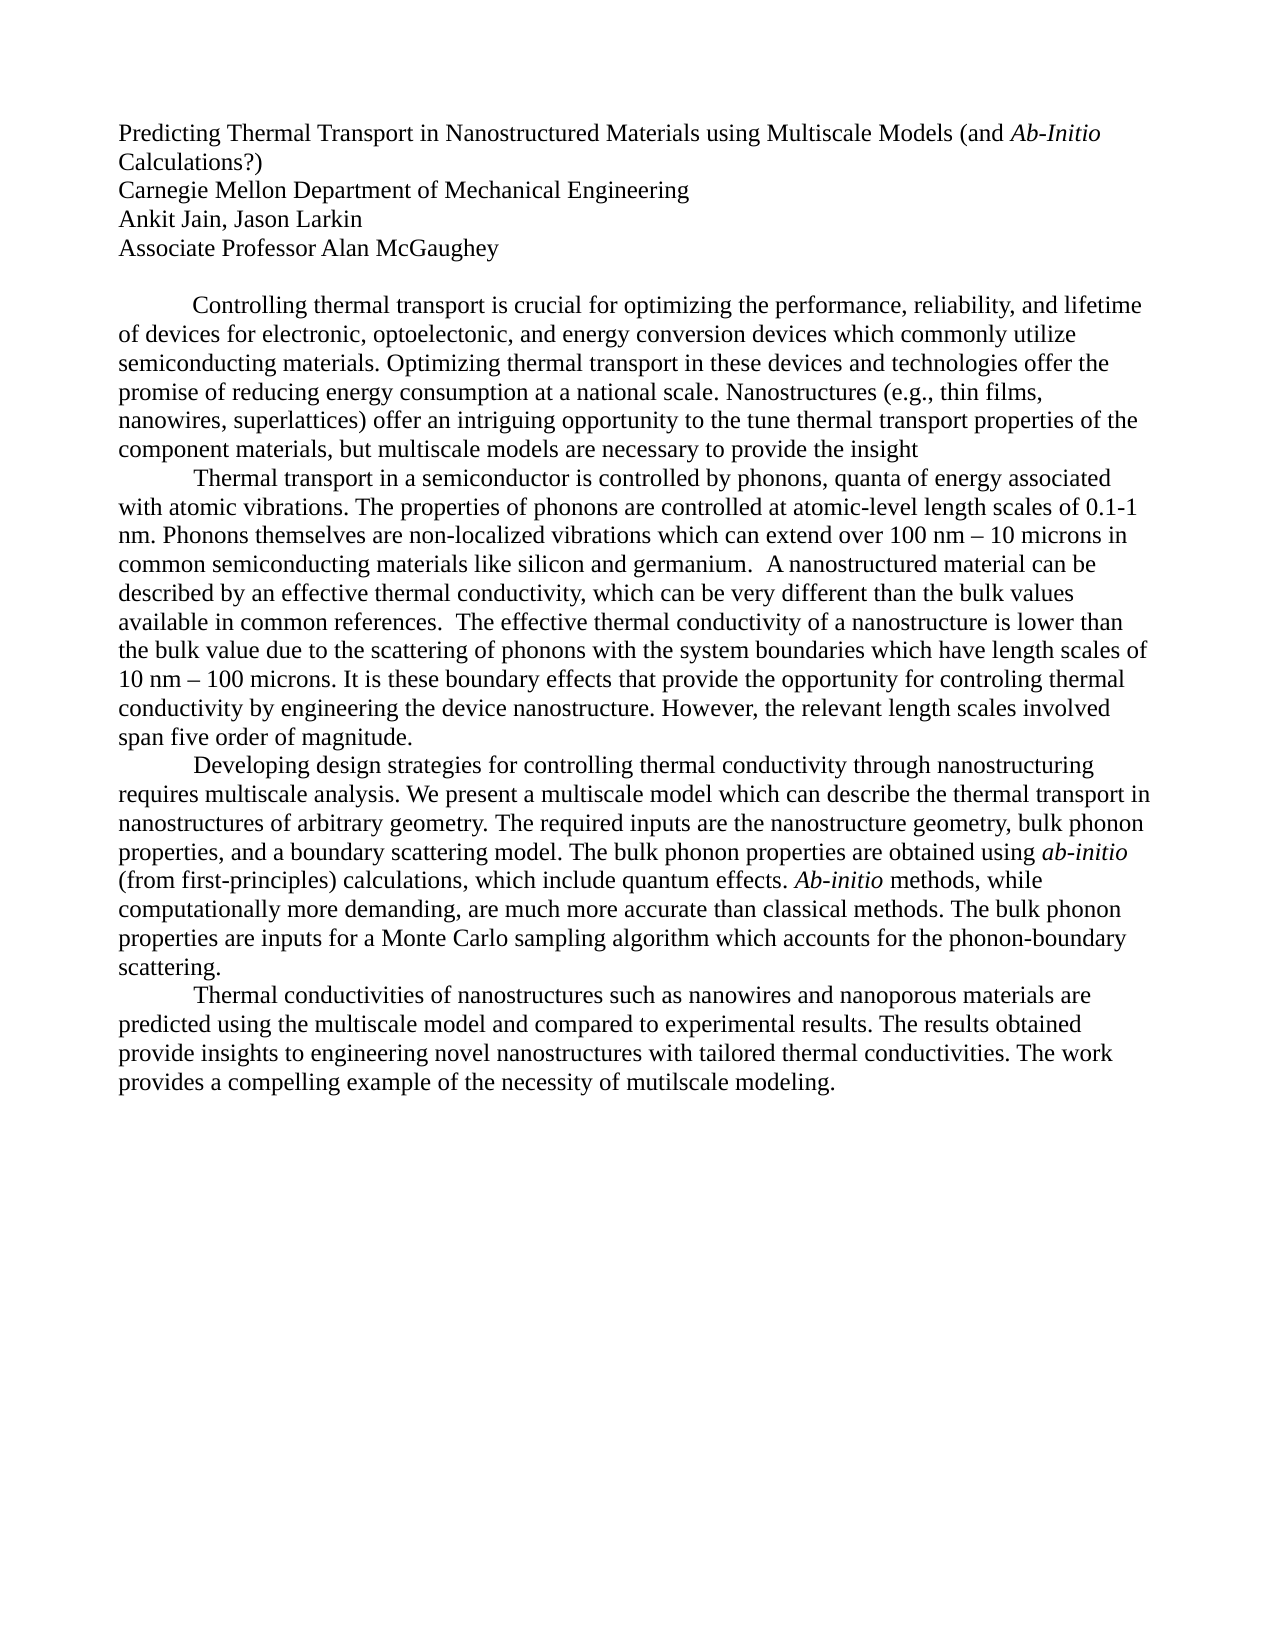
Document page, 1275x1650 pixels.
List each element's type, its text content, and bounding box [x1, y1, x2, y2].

text Ankit Jain, Jason Larkin [118, 204, 1157, 233]
text Developing design strategies for controlling thermal conductivity through nanostructuring requires multiscale analysis. We present a multiscale model which can describe the thermal transport in nanostructures of arbitrary geometry. The required inputs are the nanostructure geometry, bulk phonon properties, and a boundary scattering model. The bulk phonon properties are obtained using ab-initio (from first-principles) calculations, which include quantum effects. Ab-initio methods, while computationally more demanding, are much more accurate than classical methods. The bulk phonon properties are inputs for a Monte Carlo sampling algorithm which accounts for the phonon-boundary scattering. [118, 751, 1157, 981]
text Thermal transport in a semiconductor is controlled by phonons, quanta of energy associated with atomic vibrations. The properties of phonons are controlled at atomic-level length scales of 0.1-1 nm. Phonons themselves are non-localized vibrations which can extend over 100 nm – 10 microns in common semiconducting materials like silicon and germanium. A nanostructured material can be described by an effective thermal conductivity, which can be very different than the bulk values available in common references. The effective thermal conductivity of a nanostructure is lower than the bulk value due to the scattering of phonons with the system boundaries which have length scales of 10 nm – 100 microns. It is these boundary effects that provide the opportunity for controling thermal conductivity by engineering the device nanostructure. However, the relevant length scales involved span five order of magnitude. [118, 463, 1157, 751]
text Predicting Thermal Transport in Nanostructured Materials using Multiscale Models (and Ab-Initio Calculations?) [118, 118, 1157, 176]
text Thermal conductivities of nanostructures such as nanowires and nanoporous materials are predicted using the multiscale model and compared to experimental results. The results obtained provide insights to engineering novel nanostructures with tailored thermal conductivities. The work provides a compelling example of the necessity of mutilscale modeling. [118, 981, 1157, 1096]
text Controlling thermal transport is crucial for optimizing the performance, reliability, and lifetime of devices for electronic, optoelectonic, and energy conversion devices which commonly utilize semiconducting materials. Optimizing thermal transport in these devices and technologies offer the promise of reducing energy consumption at a national scale. Nanostructures (e.g., thin films, nanowires, superlattices) offer an intriguing opportunity to the tune thermal transport properties of the component materials, but multiscale models are necessary to provide the insight [118, 291, 1157, 463]
text Carnegie Mellon Department of Mechanical Engineering [118, 176, 1157, 204]
text Associate Professor Alan McGaughey [118, 233, 1157, 262]
